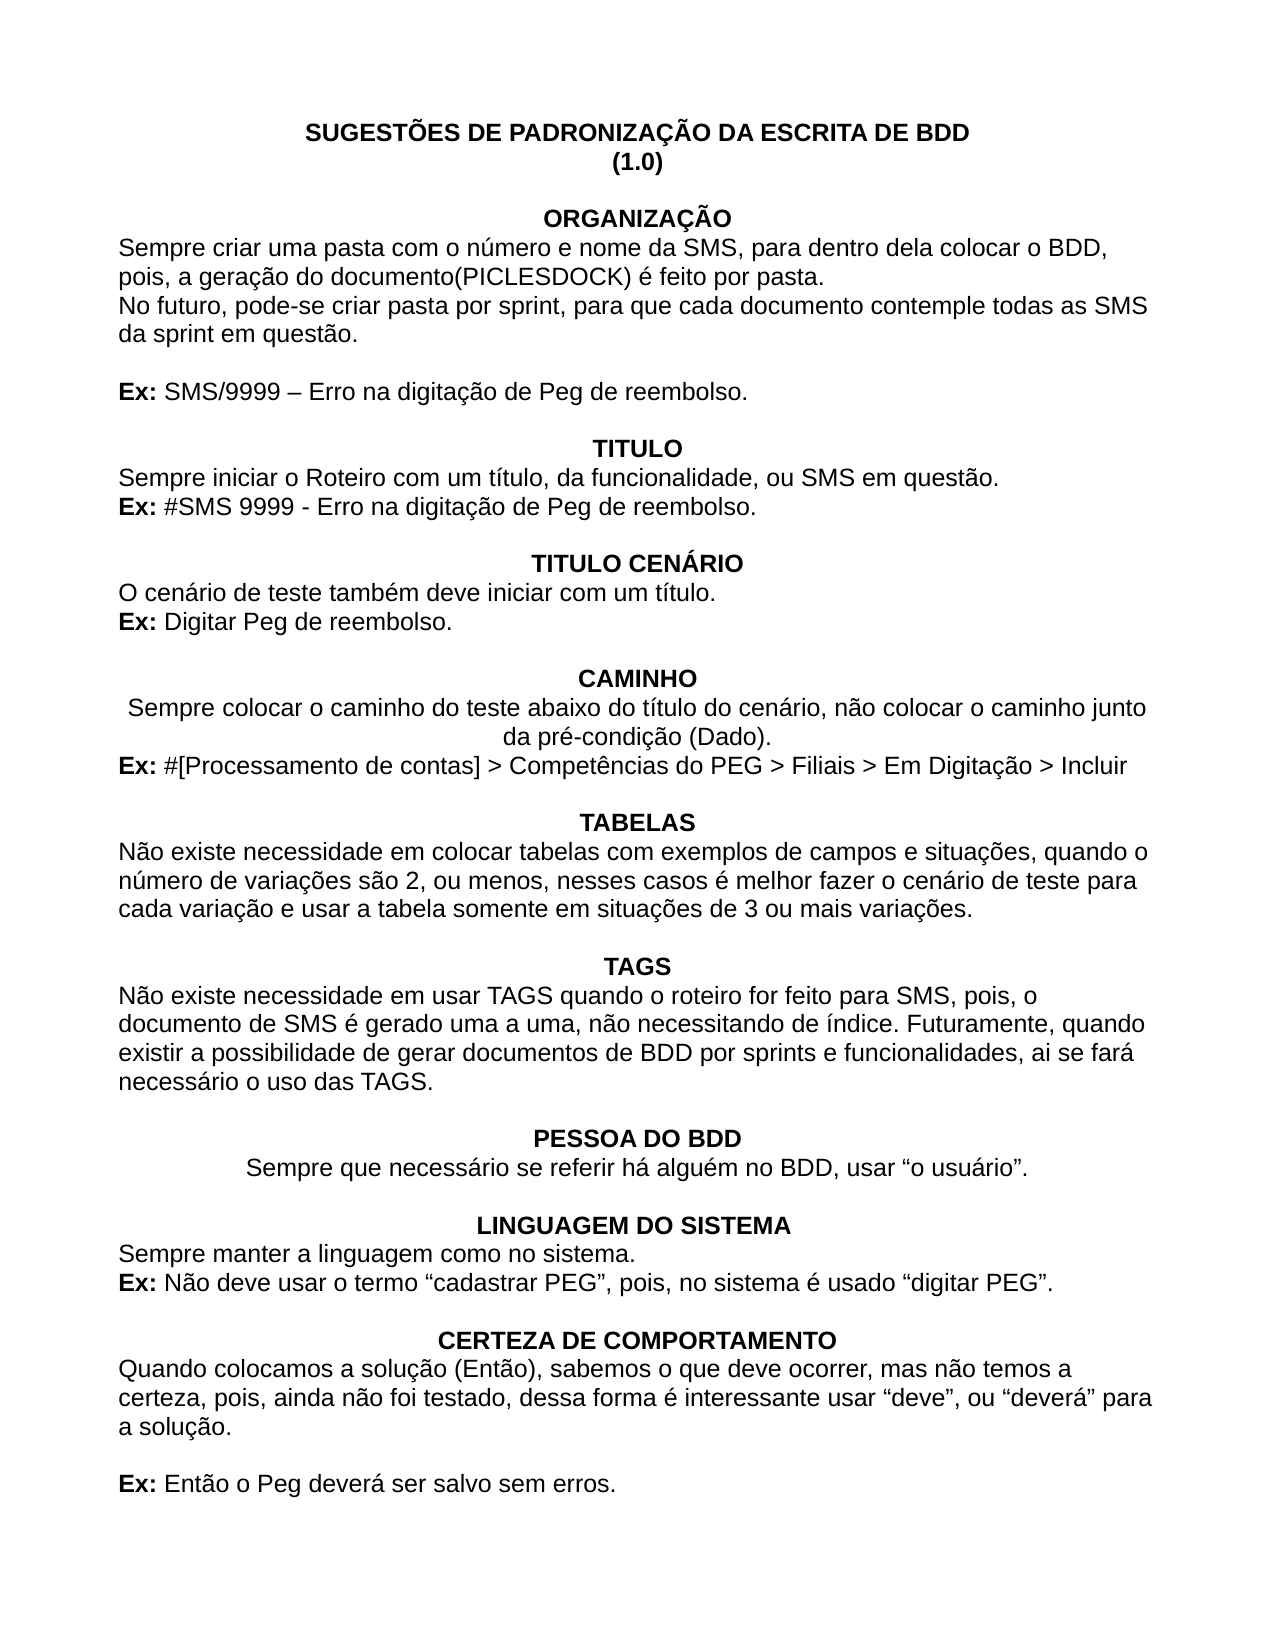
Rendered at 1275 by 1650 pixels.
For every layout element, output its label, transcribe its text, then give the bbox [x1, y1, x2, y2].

text Sempre manter a linguagem como no sistema. [118, 1239, 1157, 1268]
text TABELAS [118, 808, 1157, 837]
text Ex: Digitar Peg de reembolso. [118, 607, 1157, 636]
text Ex: SMS/9999 – Erro na digitação de Peg de reembolso. [118, 377, 1157, 406]
text No futuro, pode-se criar pasta por sprint, para que cada documento contemple todas as SMS da sprint em questão. [118, 291, 1157, 348]
text ORGANIZAÇÃO [118, 204, 1157, 233]
text Ex: Então o Peg deverá ser salvo sem erros. [118, 1469, 1157, 1498]
text Não existe necessidade em usar TAGS quando o roteiro for feito para SMS, pois, o documento de SMS é gerado uma a uma, não necessitando de índice. Futuramente, quando existir a possibilidade de gerar documentos de BDD por sprints e funcionalidades, ai se fará necessário o uso das TAGS. [118, 981, 1157, 1096]
text Sempre criar uma pasta com o número e nome da SMS, para dentro dela colocar o BDD, pois, a geração do documento(PICLESDOCK) é feito por pasta. [118, 233, 1157, 291]
text Sempre que necessário se referir há alguém no BDD, usar “o usuário”. [118, 1153, 1157, 1182]
text Não existe necessidade em colocar tabelas com exemplos de campos e situações, quando o número de variações são 2, ou menos, nesses casos é melhor fazer o cenário de teste para cada variação e usar a tabela somente em situações de 3 ou mais variações. [118, 837, 1157, 923]
text Ex: #SMS 9999 - Erro na digitação de Peg de reembolso. [118, 492, 1157, 521]
text CERTEZA DE COMPORTAMENTO [118, 1326, 1157, 1354]
text Ex: #[Processamento de contas] > Competências do PEG > Filiais > Em Digitação > Incluir [118, 751, 1157, 779]
text Quando colocamos a solução (Então), sabemos o que deve ocorrer, mas não temos a certeza, pois, ainda não foi testado, dessa forma é interessante usar “deve”, ou “deverá” para a solução. [118, 1354, 1157, 1441]
text TITULO CENÁRIO [118, 549, 1157, 578]
text Sempre colocar o caminho do teste abaixo do título do cenário, não colocar o caminho junto da pré-condição (Dado). [118, 693, 1157, 751]
text TITULO [118, 434, 1157, 463]
text TAGS [118, 952, 1157, 981]
text Sempre iniciar o Roteiro com um título, da funcionalidade, ou SMS em questão. [118, 463, 1157, 492]
text (1.0) [118, 147, 1157, 176]
text O cenário de teste também deve iniciar com um título. [118, 578, 1157, 607]
text LINGUAGEM DO SISTEMA [118, 1211, 1157, 1239]
text CAMINHO [118, 664, 1157, 693]
text Ex: Não deve usar o termo “cadastrar PEG”, pois, no sistema é usado “digitar PEG”. [118, 1268, 1157, 1297]
text SUGESTÕES DE PADRONIZAÇÃO DA ESCRITA DE BDD [118, 118, 1157, 147]
text PESSOA DO BDD [118, 1124, 1157, 1153]
